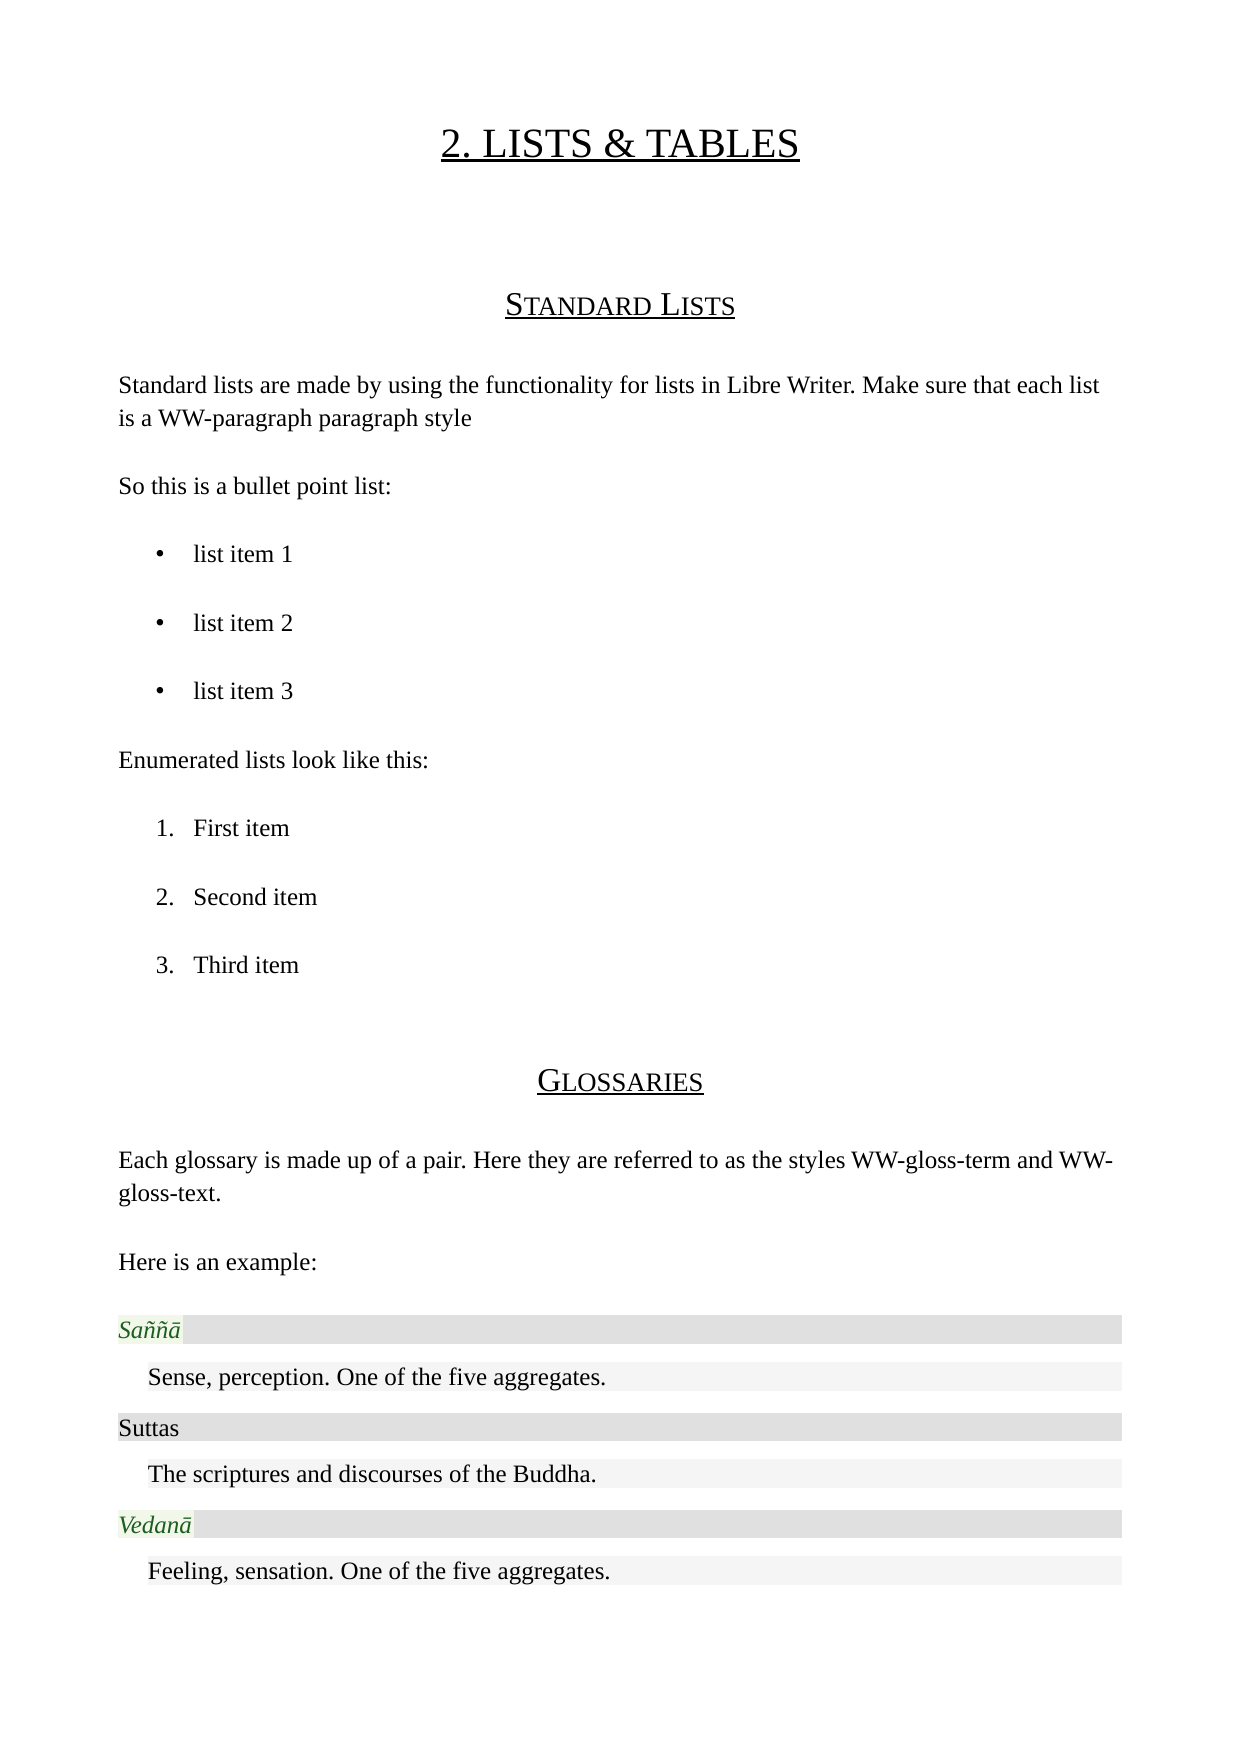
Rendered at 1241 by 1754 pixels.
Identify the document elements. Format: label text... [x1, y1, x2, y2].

text Vedanā [194, 1510, 1122, 1538]
text The scriptures and discourses of the Buddha. [148, 1459, 1122, 1488]
text Standard lists are made by using the functionality for lists in Libre Writer. Make sure that each list is a WW-paragraph paragraph style [118, 370, 1122, 431]
text Feeling, sensation. One of the five aggregates. [148, 1556, 1122, 1585]
text Each glossary is made up of a pair. Here they are referred to as the styles WW-gloss-term and WW-gloss-text. [118, 1146, 1122, 1207]
subtitle Glossaries [118, 1060, 1122, 1098]
text Here is an example: [118, 1247, 1122, 1276]
text Sense, perception. One of the five aggregates. [148, 1362, 1122, 1391]
list list item 1 [156, 539, 1122, 568]
subtitle Standard Lists [118, 284, 1122, 322]
text Enumerated lists look like this: [118, 745, 1122, 774]
list Third item [156, 950, 1122, 979]
list Second item [156, 882, 1122, 911]
list First item [156, 813, 1122, 842]
list list item 2 [156, 608, 1122, 637]
text So this is a bullet point list: [118, 471, 1122, 500]
subtitle 2. Lists & Tables [118, 118, 1122, 166]
text Suttas [118, 1413, 1122, 1441]
list list item 3 [156, 676, 1122, 705]
text Saññā [183, 1315, 1122, 1344]
